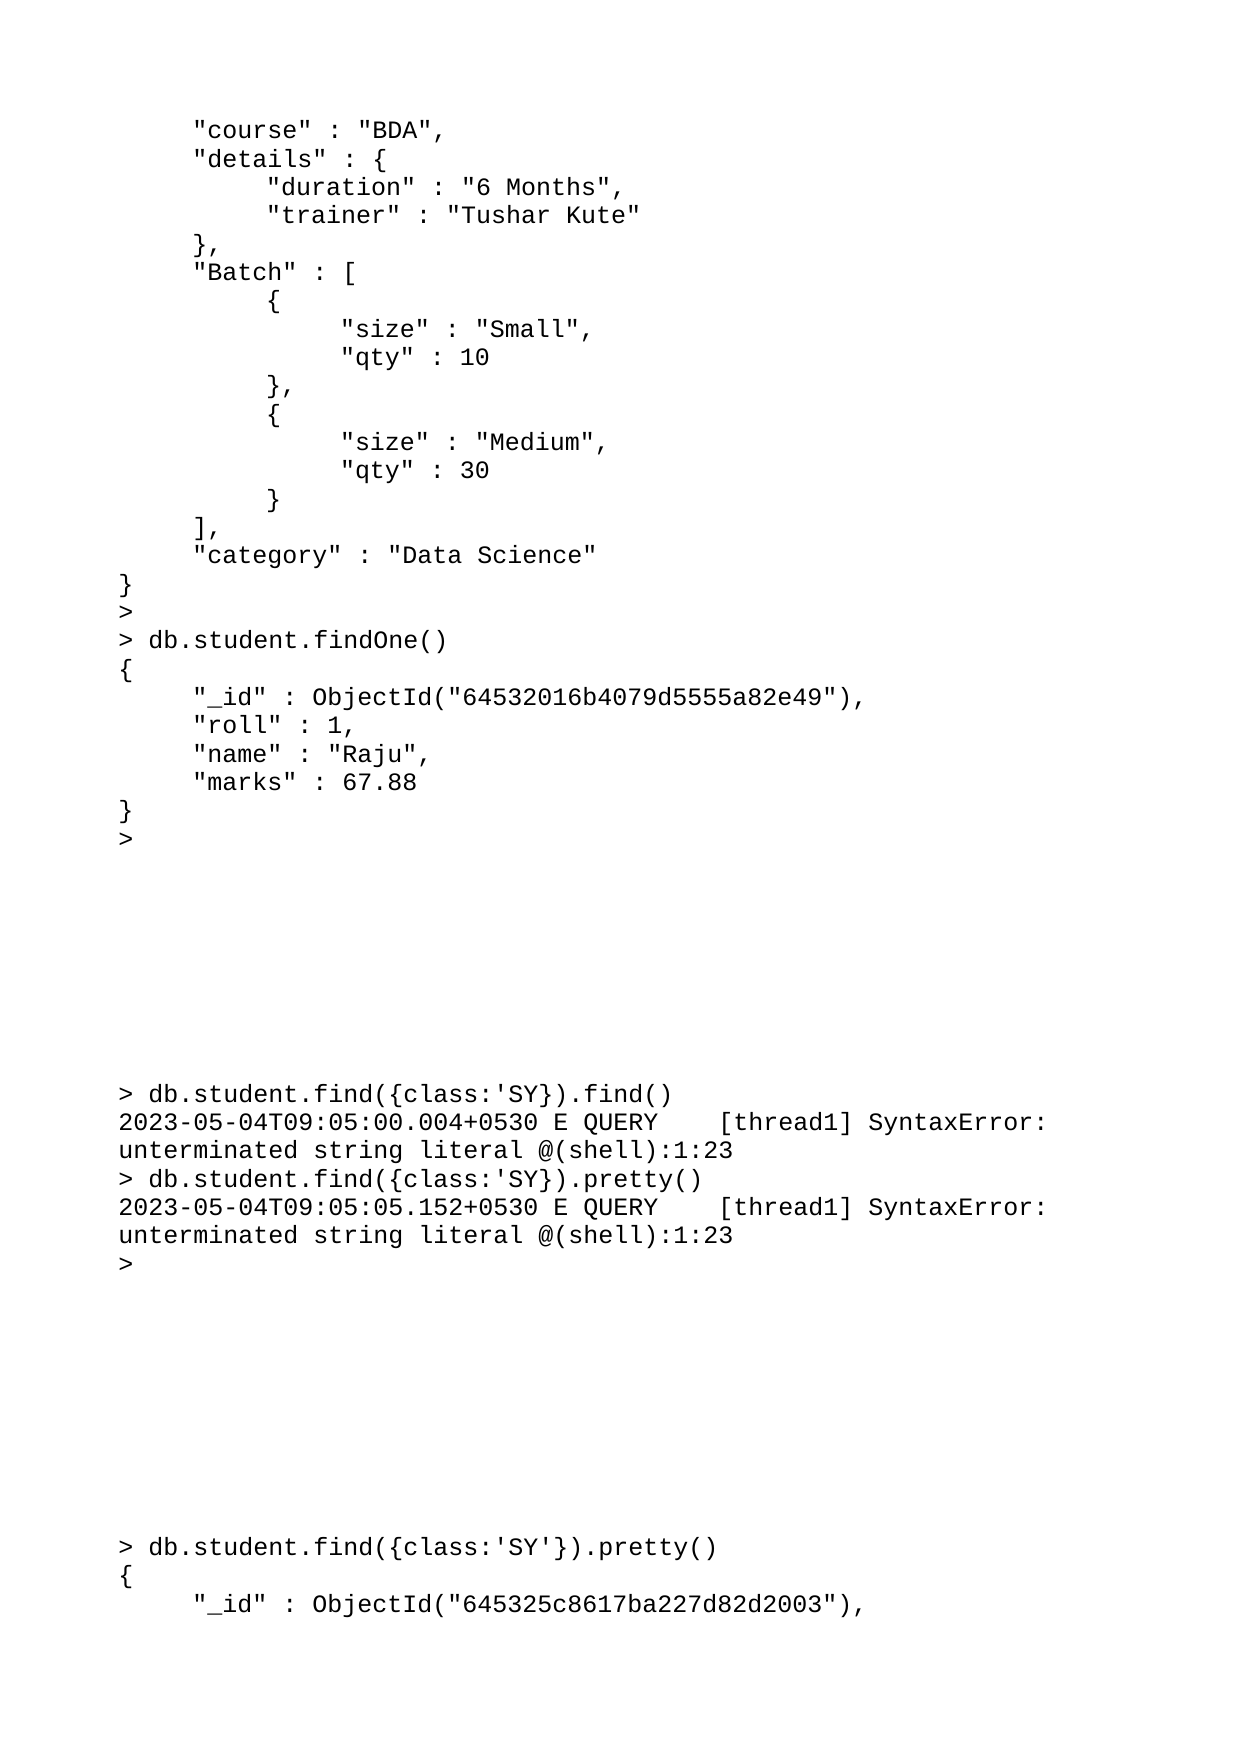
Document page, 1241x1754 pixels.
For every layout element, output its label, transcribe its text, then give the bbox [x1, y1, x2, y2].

text > db.student.findOne() [118, 628, 1122, 656]
text 2023-05-04T09:05:00.004+0530 E QUERY [thread1] SyntaxError: unterminated string literal @(shell):1:23 [118, 1110, 1122, 1166]
text "Batch" : [ [118, 260, 1122, 288]
text }, [118, 231, 1122, 260]
text > [118, 600, 1122, 628]
text { [118, 656, 1122, 685]
text } [118, 571, 1122, 600]
text } [118, 486, 1122, 515]
text > db.student.find({class:'SY'}).pretty() [118, 1535, 1122, 1563]
text "_id" : ObjectId("645325c8617ba227d82d2003"), [118, 1591, 1122, 1620]
text > [118, 1251, 1122, 1280]
text "_id" : ObjectId("64532016b4079d5555a82e49"), [118, 685, 1122, 713]
text "name" : "Raju", [118, 741, 1122, 770]
text } [118, 798, 1122, 826]
text "details" : { [118, 146, 1122, 175]
text "roll" : 1, [118, 713, 1122, 741]
text "course" : "BDA", [118, 118, 1122, 146]
text "qty" : 30 [118, 458, 1122, 486]
text "qty" : 10 [118, 345, 1122, 373]
text { [118, 1563, 1122, 1591]
text { [118, 288, 1122, 316]
text > db.student.find({class:'SY}).find() [118, 1081, 1122, 1110]
text > db.student.find({class:'SY}).pretty() [118, 1166, 1122, 1195]
text > [118, 826, 1122, 855]
text { [118, 401, 1122, 430]
text "size" : "Medium", [118, 430, 1122, 458]
text ], [118, 515, 1122, 543]
text "category" : "Data Science" [118, 543, 1122, 571]
text }, [118, 373, 1122, 401]
text "size" : "Small", [118, 316, 1122, 345]
text "trainer" : "Tushar Kute" [118, 203, 1122, 231]
text "duration" : "6 Months", [118, 175, 1122, 203]
text 2023-05-04T09:05:05.152+0530 E QUERY [thread1] SyntaxError: unterminated string literal @(shell):1:23 [118, 1195, 1122, 1251]
text "marks" : 67.88 [118, 770, 1122, 798]
